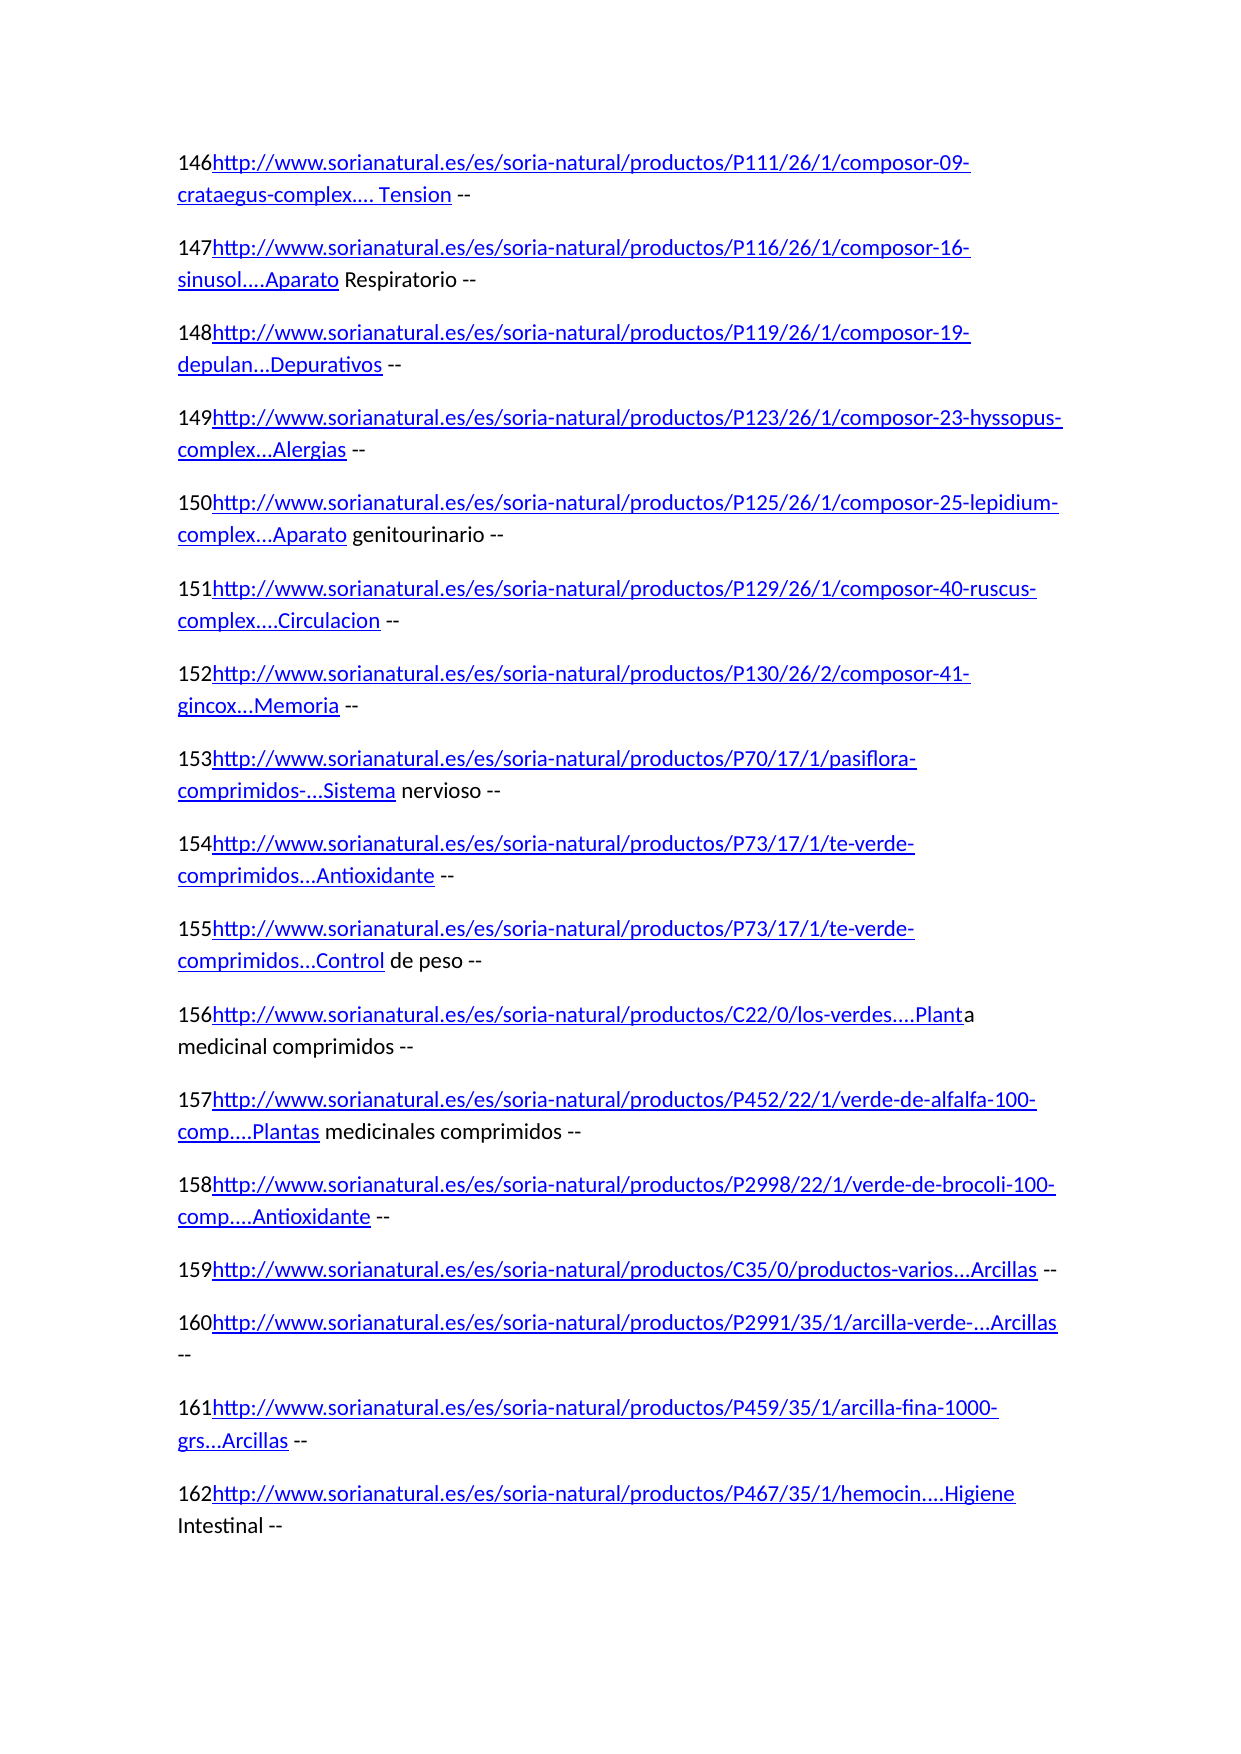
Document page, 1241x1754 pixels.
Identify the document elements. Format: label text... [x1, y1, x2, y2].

text 148http://www.sorianatural.es/es/soria-natural/productos/P119/26/1/composor-19-depulan...Depurativos -- [177, 318, 1063, 378]
text 160http://www.sorianatural.es/es/soria-natural/productos/P2991/35/1/arcilla-verde-...Arcillas -- [177, 1308, 1063, 1368]
text 147http://www.sorianatural.es/es/soria-natural/productos/P116/26/1/composor-16-sinusol....Aparato Respiratorio -- [177, 233, 1063, 293]
text 158http://www.sorianatural.es/es/soria-natural/productos/P2998/22/1/verde-de-brocoli-100-comp....Antioxidante -- [177, 1170, 1063, 1230]
text 162http://www.sorianatural.es/es/soria-natural/productos/P467/35/1/hemocin....Higiene Intestinal -- [177, 1479, 1063, 1539]
text 153http://www.sorianatural.es/es/soria-natural/productos/P70/17/1/pasiflora-comprimidos-...Sistema nervioso -- [177, 744, 1063, 804]
text 154http://www.sorianatural.es/es/soria-natural/productos/P73/17/1/te-verde-comprimidos...Antioxidante -- [177, 829, 1063, 889]
text 156http://www.sorianatural.es/es/soria-natural/productos/C22/0/los-verdes....Planta medicinal comprimidos -- [177, 1000, 1063, 1060]
text 146http://www.sorianatural.es/es/soria-natural/productos/P111/26/1/composor-09-crataegus-complex.… Tension -- [177, 148, 1063, 208]
text 149http://www.sorianatural.es/es/soria-natural/productos/P123/26/1/composor-23-hyssopus-complex...Alergias -- [177, 403, 1063, 463]
text 157http://www.sorianatural.es/es/soria-natural/productos/P452/22/1/verde-de-alfalfa-100-comp....Plantas medicinales comprimidos -- [177, 1085, 1063, 1145]
text 151http://www.sorianatural.es/es/soria-natural/productos/P129/26/1/composor-40-ruscus-complex....Circulacion -- [177, 574, 1063, 634]
text 150http://www.sorianatural.es/es/soria-natural/productos/P125/26/1/composor-25-lepidium-complex...Aparato genitourinario -- [177, 488, 1063, 549]
text 159http://www.sorianatural.es/es/soria-natural/productos/C35/0/productos-varios...Arcillas -- [177, 1255, 1063, 1283]
text 152http://www.sorianatural.es/es/soria-natural/productos/P130/26/2/composor-41-gincox...Memoria -- [177, 659, 1063, 719]
text 161http://www.sorianatural.es/es/soria-natural/productos/P459/35/1/arcilla-fina-1000-grs...Arcillas -- [177, 1393, 1063, 1454]
text 155http://www.sorianatural.es/es/soria-natural/productos/P73/17/1/te-verde-comprimidos...Control de peso -- [177, 914, 1063, 975]
